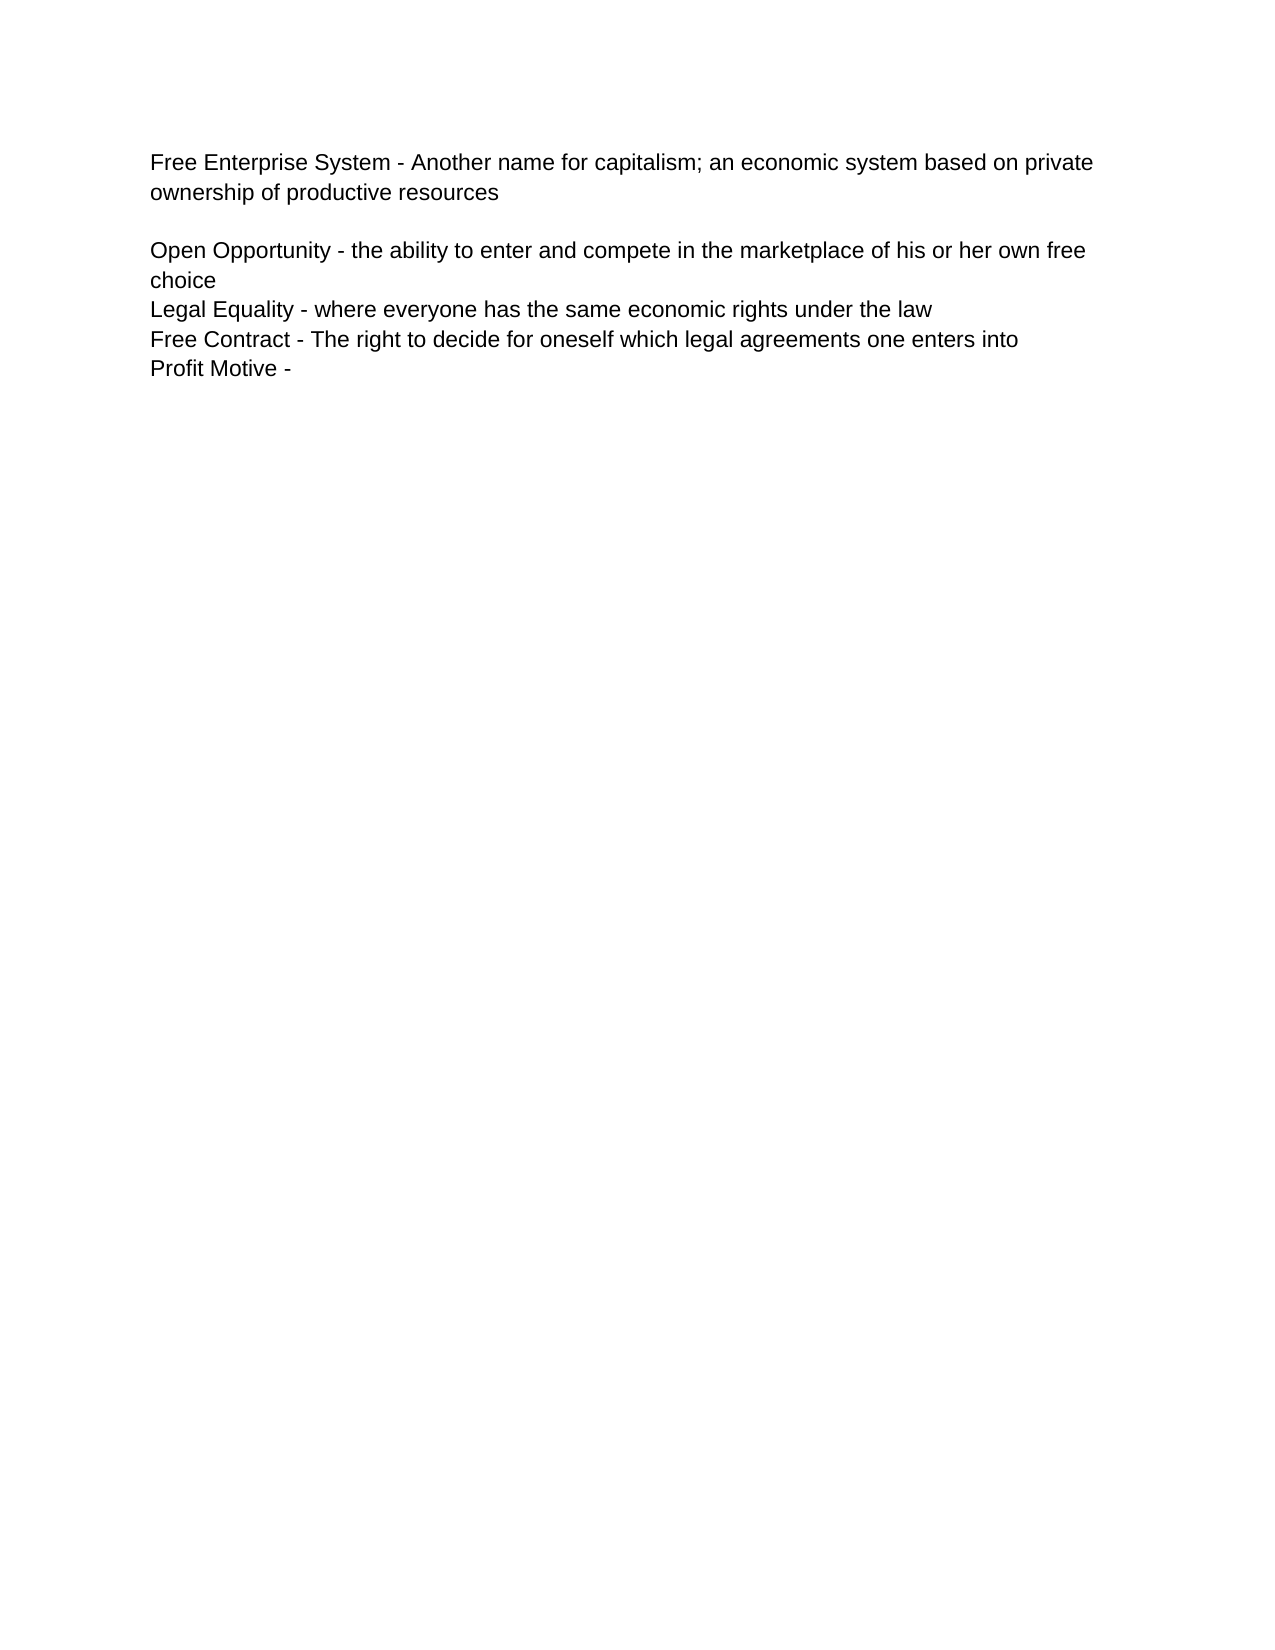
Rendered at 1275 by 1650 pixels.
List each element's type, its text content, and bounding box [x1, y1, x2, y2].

text Profit Motive - [150, 356, 1125, 381]
text Free Contract - The right to decide for oneself which legal agreements one enters into [150, 326, 1125, 352]
text Open Opportunity - the ability to enter and compete in the marketplace of his or her own free choice [150, 238, 1125, 293]
text Legal Equality - where everyone has the same economic rights under the law [150, 297, 1125, 322]
text Free Enterprise System - Another name for capitalism; an economic system based on private ownership of productive resources [150, 150, 1125, 205]
